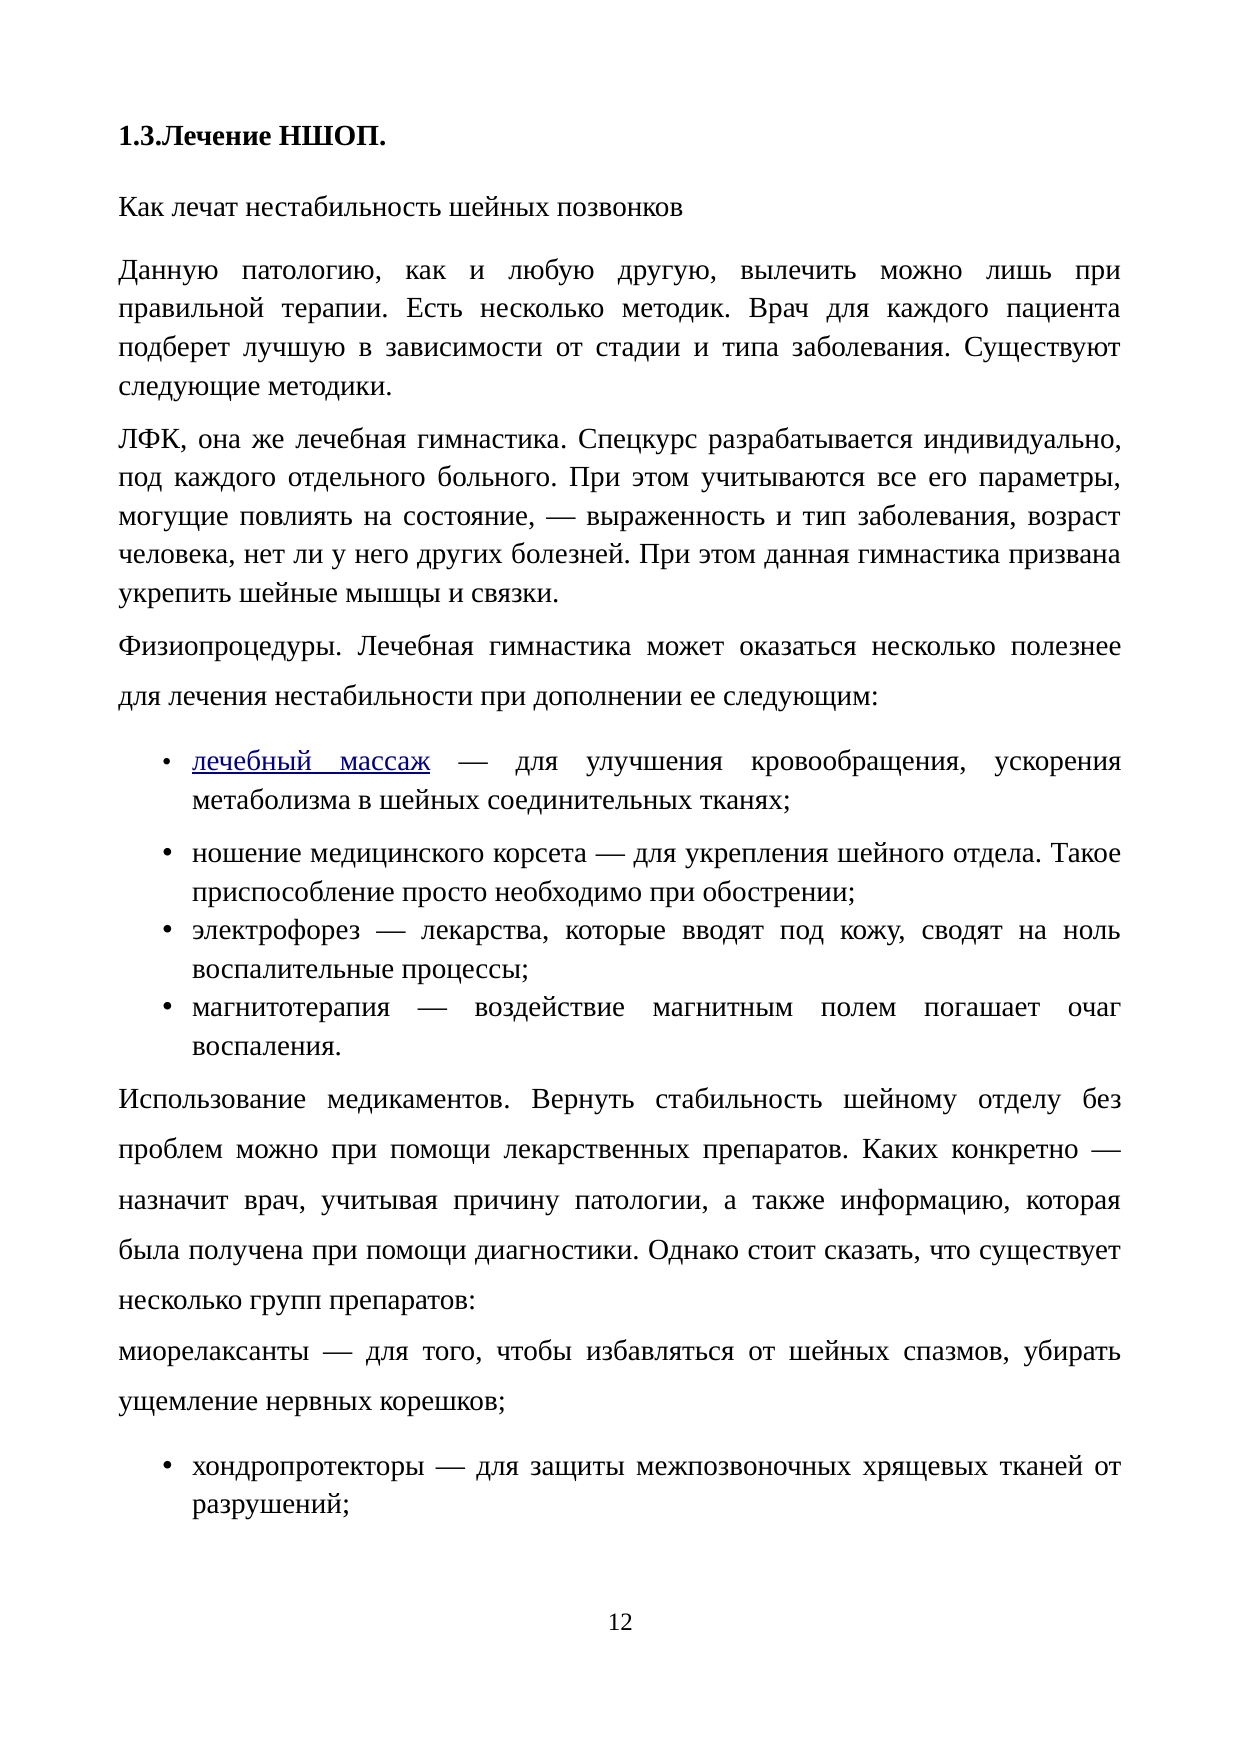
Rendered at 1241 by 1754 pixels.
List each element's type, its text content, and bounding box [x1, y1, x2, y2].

text Использование медикаментов. Вернуть стабильность шейному отделу без проблем можно при помощи лекарственных препаратов. Каких конкретно — назначит врач, учитывая причину патологии, а также информацию, которая была получена при помощи диагностики. Однако стоит сказать, что существует несколько групп препаратов: [118, 1081, 1122, 1316]
list электрофорез — лекарства, которые вводят под кожу, сводят на ноль воспалительные процессы; [162, 912, 1122, 984]
list ношение медицинского корсета — для укрепления шейного отдела. Такое приспособление просто необходимо при обострении; [162, 835, 1122, 907]
subtitle Как лечат нестабильность шейных позвонков [118, 189, 1122, 223]
text 1.3.Лечение НШОП. [118, 118, 1122, 152]
list магнитотерапия — воздействие магнитным полем погашает очаг воспаления. [162, 989, 1122, 1062]
text Данную патологию, как и любую другую, вылечить можно лишь при правильной терапии. Есть несколько методик. Врач для каждого пациента подберет лучшую в зависимости от стадии и типа заболевания. Существуют следующие методики. [118, 252, 1122, 401]
text миорелаксанты — для того, чтобы избавляться от шейных спазмов, убирать ущемление нервных корешков; [118, 1333, 1122, 1417]
list хондропротекторы — для защиты межпозвоночных хрящевых тканей от разрушений; [162, 1448, 1122, 1520]
text Физиопроцедуры. Лечебная гимнастика может оказаться несколько полезнее для лечения нестабильности при дополнении ее следующим: [118, 628, 1122, 712]
text ЛФК, она же лечебная гимнастика. Спецкурс разрабатывается индивидуально, под каждого отдельного больного. При этом учитываются все его параметры, могущие повлиять на состояние, — выраженность и тип заболевания, возраст человека, нет ли у него других болезней. При этом данная гимнастика призвана укрепить шейные мышцы и связки. [118, 421, 1122, 608]
list лечебный массаж — для улучшения кровообращения, ускорения метаболизма в шейных соединительных тканях; [162, 743, 1122, 815]
